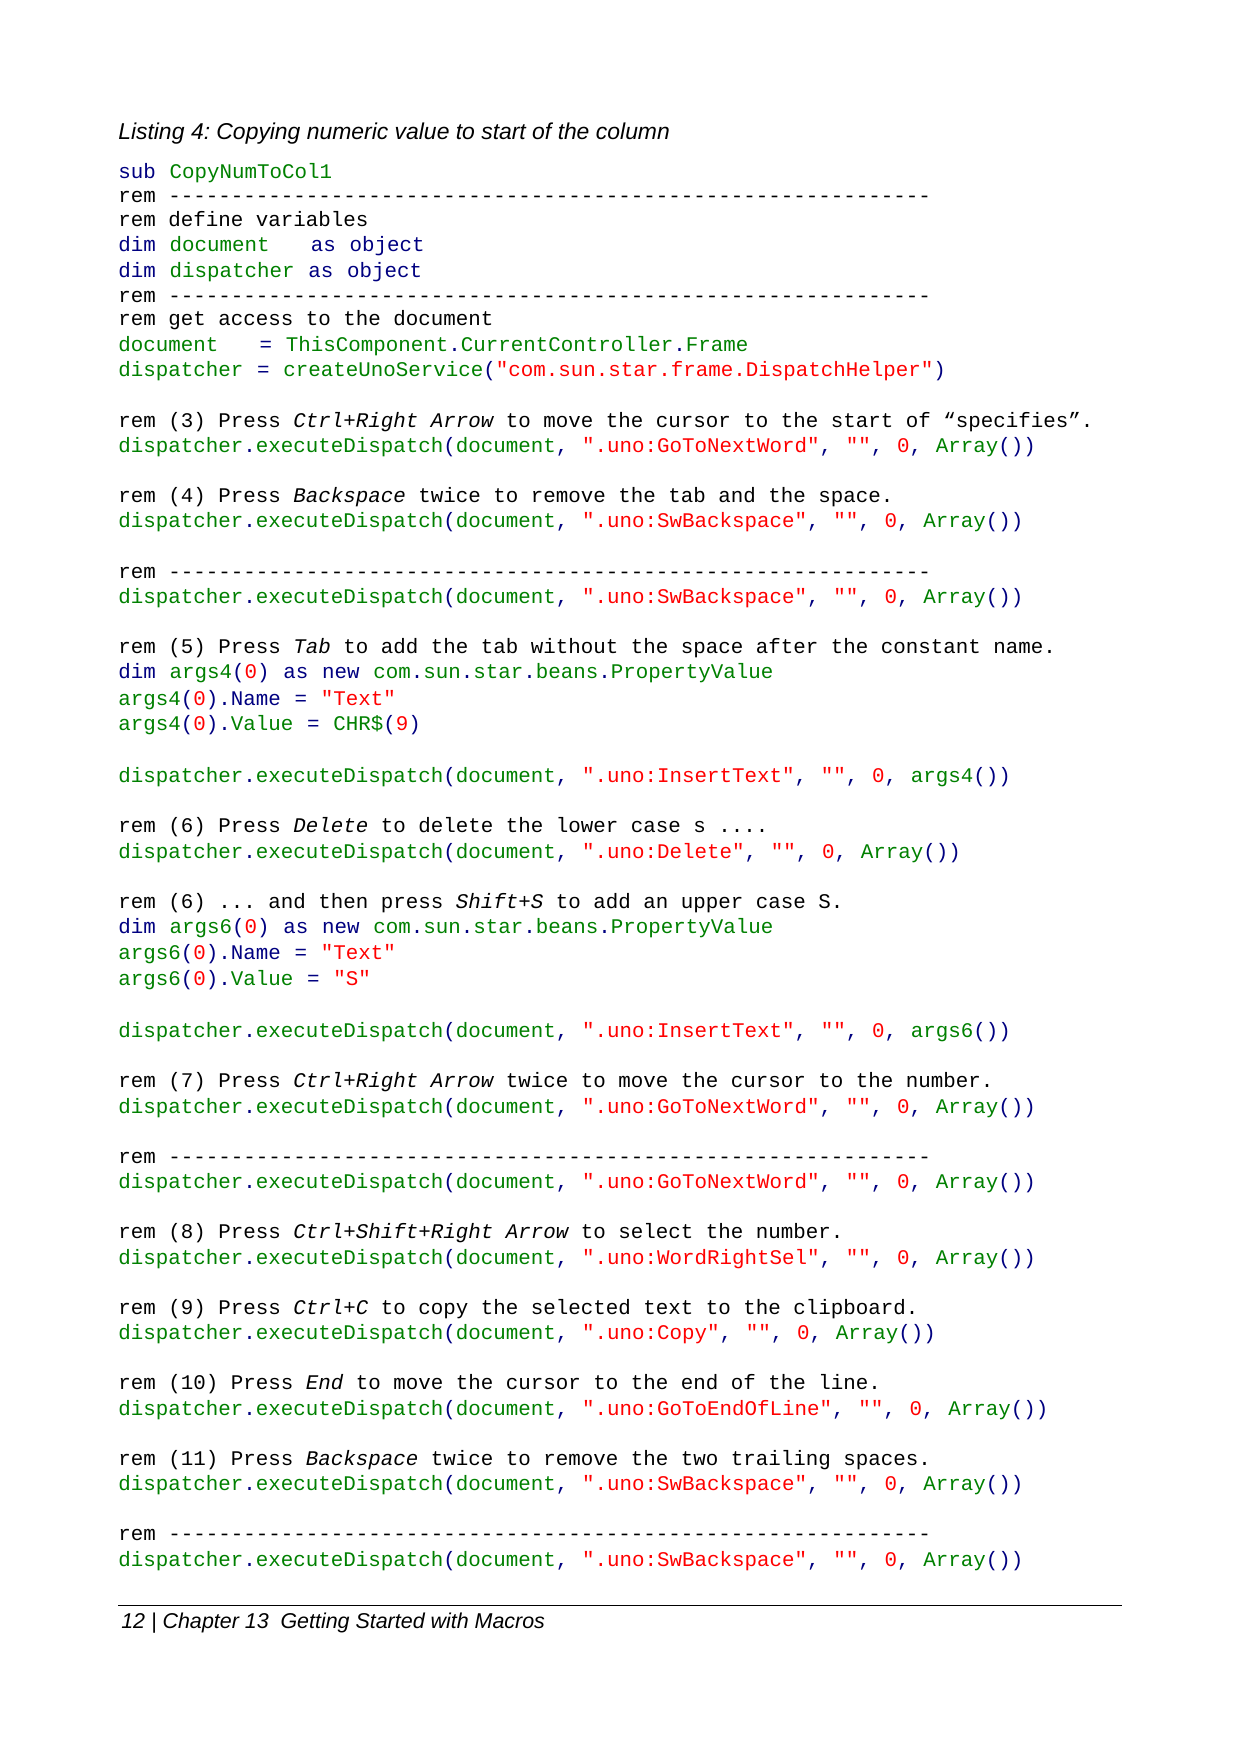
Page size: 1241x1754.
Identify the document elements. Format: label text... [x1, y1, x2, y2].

text dispatcher.executeDispatch(document, ".uno:GoToNextWord", "", 0, Array()) [118, 433, 1122, 459]
text rem define variables [118, 209, 1122, 233]
text rem (11) Press Backspace twice to remove the two trailing spaces. [118, 1448, 1122, 1472]
text rem ------------------------------------------------------------- [118, 284, 1122, 308]
text dispatcher.executeDispatch(document, ".uno:Copy", "", 0, Array()) [118, 1321, 1122, 1346]
text args4(0).Value = CHR$(9) [118, 712, 1122, 738]
text dispatcher.executeDispatch(document, ".uno:GoToNextWord", "", 0, Array()) [118, 1169, 1122, 1195]
text dispatcher.executeDispatch(document, ".uno:SwBackspace", "", 0, Array()) [118, 1547, 1122, 1573]
text dispatcher.executeDispatch(document, ".uno:SwBackspace", "", 0, Array()) [118, 584, 1122, 610]
text args4(0).Name = "Text" [118, 686, 1122, 712]
text document = ThisComponent.CurrentController.Frame [118, 332, 1122, 358]
text rem (8) Press Ctrl+Shift+Right Arrow to select the number. [118, 1221, 1122, 1245]
text dispatcher.executeDispatch(document, ".uno:GoToEndOfLine", "", 0, Array()) [118, 1396, 1122, 1422]
text dim dispatcher as object [118, 259, 1122, 284]
text args6(0).Name = "Text" [118, 941, 1122, 967]
text dispatcher.executeDispatch(document, ".uno:GoToNextWord", "", 0, Array()) [118, 1094, 1122, 1120]
text Listing 4: Copying numeric value to start of the column [118, 118, 1122, 144]
text rem ------------------------------------------------------------- [118, 1146, 1122, 1169]
text rem (5) Press Tab to add the tab without the space after the constant name. [118, 636, 1122, 660]
text dispatcher.executeDispatch(document, ".uno:SwBackspace", "", 0, Array()) [118, 509, 1122, 535]
text rem (6) Press Delete to delete the lower case s .... [118, 816, 1122, 839]
text rem ------------------------------------------------------------- [118, 561, 1122, 584]
text rem ------------------------------------------------------------- [118, 1523, 1122, 1547]
text args6(0).Value = "S" [118, 967, 1122, 992]
text rem ------------------------------------------------------------- [118, 185, 1122, 209]
text rem (3) Press Ctrl+Right Arrow to move the cursor to the start of “specifies”. [118, 410, 1122, 433]
text rem (6) ... and then press Shift+S to add an upper case S. [118, 891, 1122, 915]
text dim args4(0) as new com.sun.star.beans.PropertyValue [118, 660, 1122, 686]
text rem (4) Press Backspace twice to remove the tab and the space. [118, 485, 1122, 509]
text dim document as object [118, 233, 1122, 259]
text rem (10) Press End to move the cursor to the end of the line. [118, 1372, 1122, 1396]
text dispatcher.executeDispatch(document, ".uno:InsertText", "", 0, args4()) [118, 764, 1122, 789]
text rem get access to the document [118, 308, 1122, 332]
text dispatcher.executeDispatch(document, ".uno:Delete", "", 0, Array()) [118, 839, 1122, 865]
text dispatcher.executeDispatch(document, ".uno:SwBackspace", "", 0, Array()) [118, 1472, 1122, 1497]
text sub CopyNumToCol1 [118, 159, 1122, 185]
text dim args6(0) as new com.sun.star.beans.PropertyValue [118, 915, 1122, 941]
text dispatcher.executeDispatch(document, ".uno:WordRightSel", "", 0, Array()) [118, 1245, 1122, 1271]
text dispatcher.executeDispatch(document, ".uno:InsertText", "", 0, args6()) [118, 1018, 1122, 1044]
text rem (7) Press Ctrl+Right Arrow twice to move the cursor to the number. [118, 1070, 1122, 1094]
text dispatcher = createUnoService("com.sun.star.frame.DispatchHelper") [118, 358, 1122, 384]
text rem (9) Press Ctrl+C to copy the selected text to the clipboard. [118, 1297, 1122, 1321]
